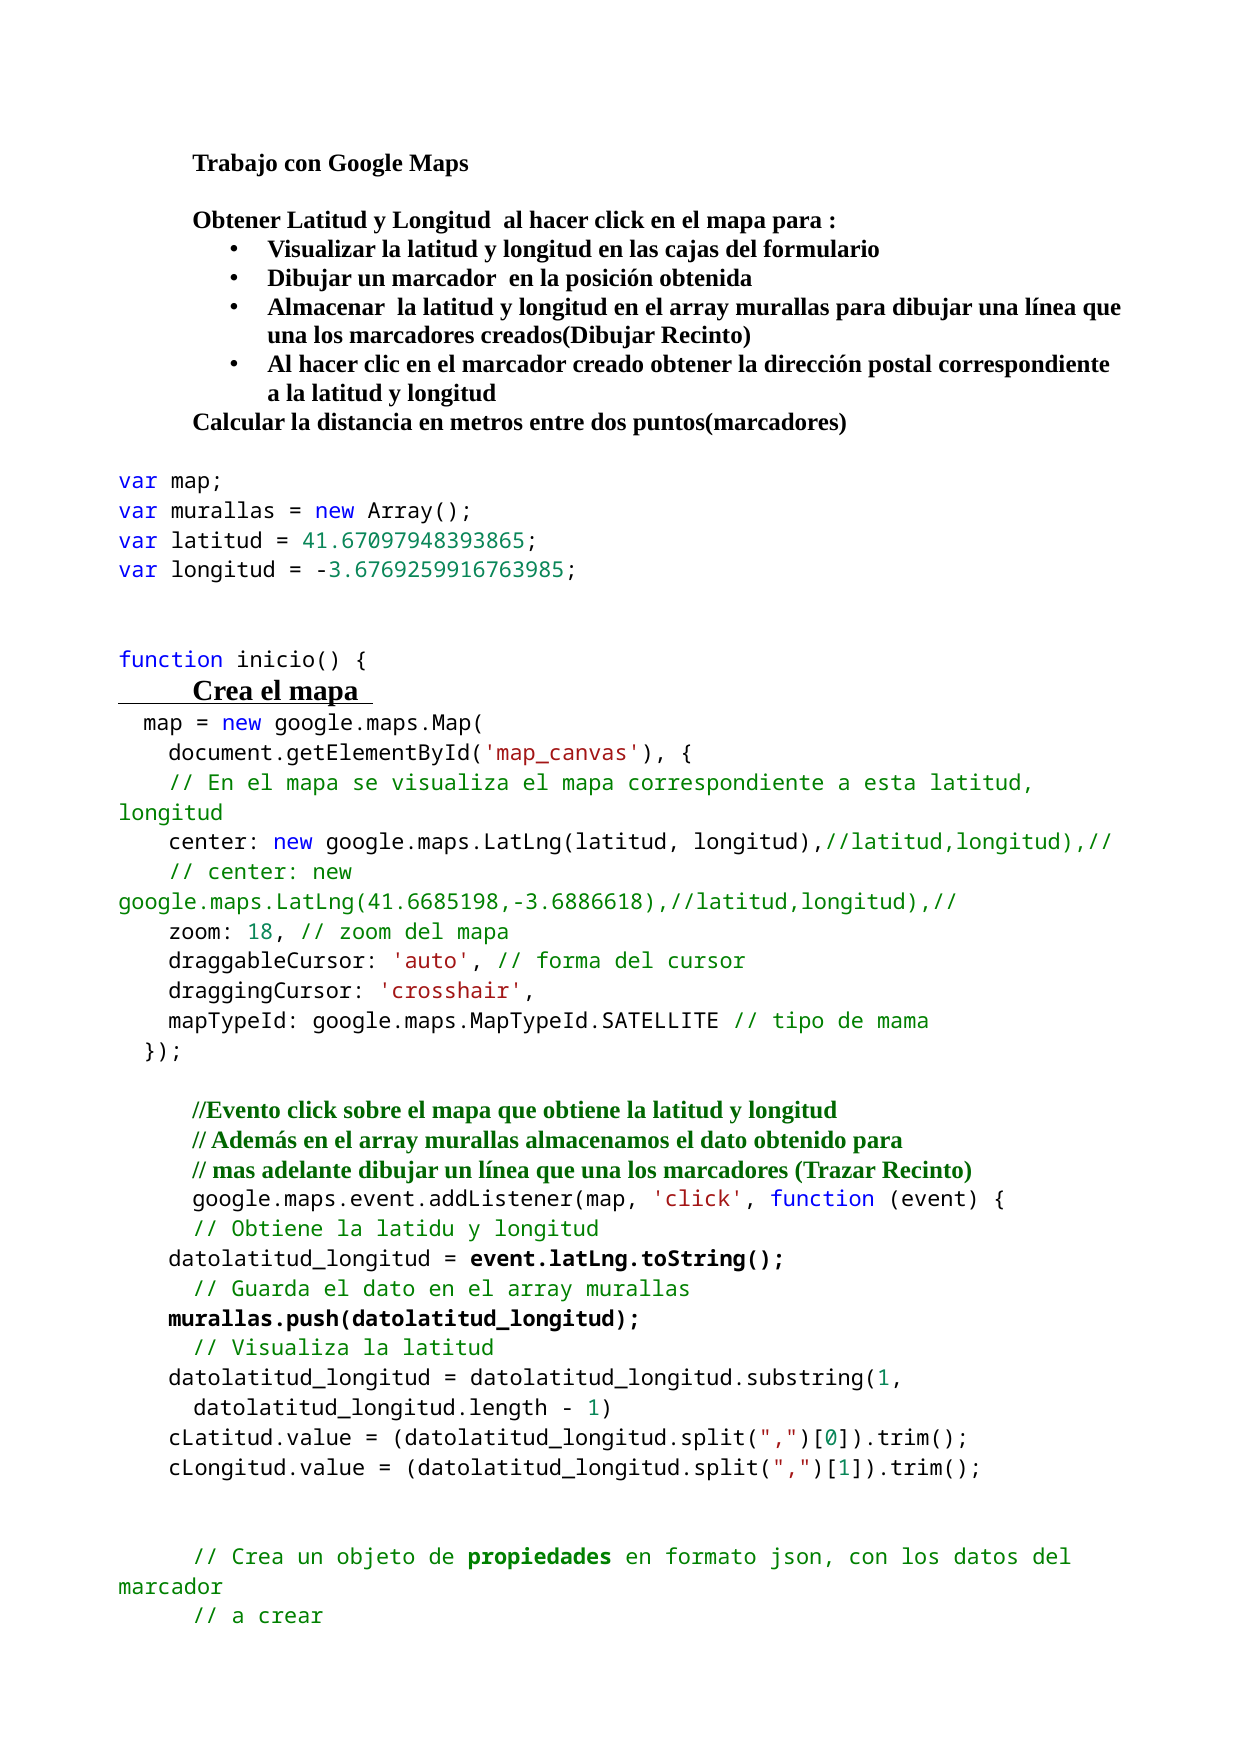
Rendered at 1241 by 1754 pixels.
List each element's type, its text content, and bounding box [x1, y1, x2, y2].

text Calcular la distancia en metros entre dos puntos(marcadores) [118, 407, 1122, 435]
text datolatitud_longitud = event.latLng.toString(); [118, 1243, 1122, 1273]
text document.getElementById('map_canvas'), { [118, 737, 1122, 767]
text draggingCursor: 'crosshair', [118, 975, 1122, 1005]
text var latitud = 41.67097948393865; [118, 525, 1122, 554]
text // Guarda el dato en el array murallas [118, 1273, 1122, 1303]
text // center: new google.maps.LatLng(41.6685198,-3.6886618),//latitud,longitud),// [118, 856, 1122, 916]
text cLatitud.value = (datolatitud_longitud.split(",")[0]).trim(); [118, 1422, 1122, 1452]
text datolatitud_longitud = datolatitud_longitud.substring(1, [118, 1362, 1122, 1392]
text datolatitud_longitud.length - 1) [118, 1392, 1122, 1422]
list Visualizar la latitud y longitud en las cajas del formulario [229, 234, 1122, 263]
text }); [118, 1035, 1122, 1064]
text var map; [118, 465, 1122, 495]
text zoom: 18, // zoom del mapa [118, 916, 1122, 945]
list Dibujar un marcador en la posición obtenida [229, 263, 1122, 292]
text murallas.push(datolatitud_longitud); [118, 1303, 1122, 1332]
text // Obtiene la latidu y longitud [118, 1213, 1122, 1243]
list Almacenar la latitud y longitud en el array murallas para dibujar una línea que una los marcadores creados(Dibujar Recinto) [229, 292, 1122, 349]
text google.maps.event.addListener(map, 'click', function (event) { [118, 1183, 1122, 1213]
list Al hacer clic en el marcador creado obtener la dirección postal correspondiente [229, 349, 1122, 378]
text Trabajo con Google Maps [118, 148, 1122, 177]
text var murallas = new Array(); [118, 495, 1122, 525]
text // mas adelante dibujar un línea que una los marcadores (Trazar Recinto) [118, 1154, 1122, 1183]
text var longitud = -3.6769259916763985; [118, 554, 1122, 584]
text // En el mapa se visualiza el mapa correspondiente a esta latitud, longitud [118, 767, 1122, 826]
text map = new google.maps.Map( [118, 707, 1122, 737]
text Obtener Latitud y Longitud al hacer click en el mapa para : [118, 205, 1122, 234]
text // Además en el array murallas almacenamos el dato obtenido para [118, 1124, 1122, 1154]
text function inicio() { [118, 644, 1122, 673]
text cLongitud.value = (datolatitud_longitud.split(",")[1]).trim(); [118, 1452, 1122, 1481]
text draggableCursor: 'auto', // forma del cursor [118, 945, 1122, 975]
text // a crear [118, 1600, 1122, 1630]
text // Crea un objeto de propiedades en formato json, con los datos del marcador [118, 1541, 1122, 1600]
text //Evento click sobre el mapa que obtiene la latitud y longitud [118, 1094, 1122, 1124]
text Crea el mapa [118, 673, 1122, 707]
text // Visualiza la latitud [118, 1332, 1122, 1362]
text mapTypeId: google.maps.MapTypeId.SATELLITE // tipo de mama [118, 1005, 1122, 1035]
list a la latitud y longitud [229, 378, 1122, 407]
text center: new google.maps.LatLng(latitud, longitud),//latitud,longitud),// [118, 826, 1122, 856]
